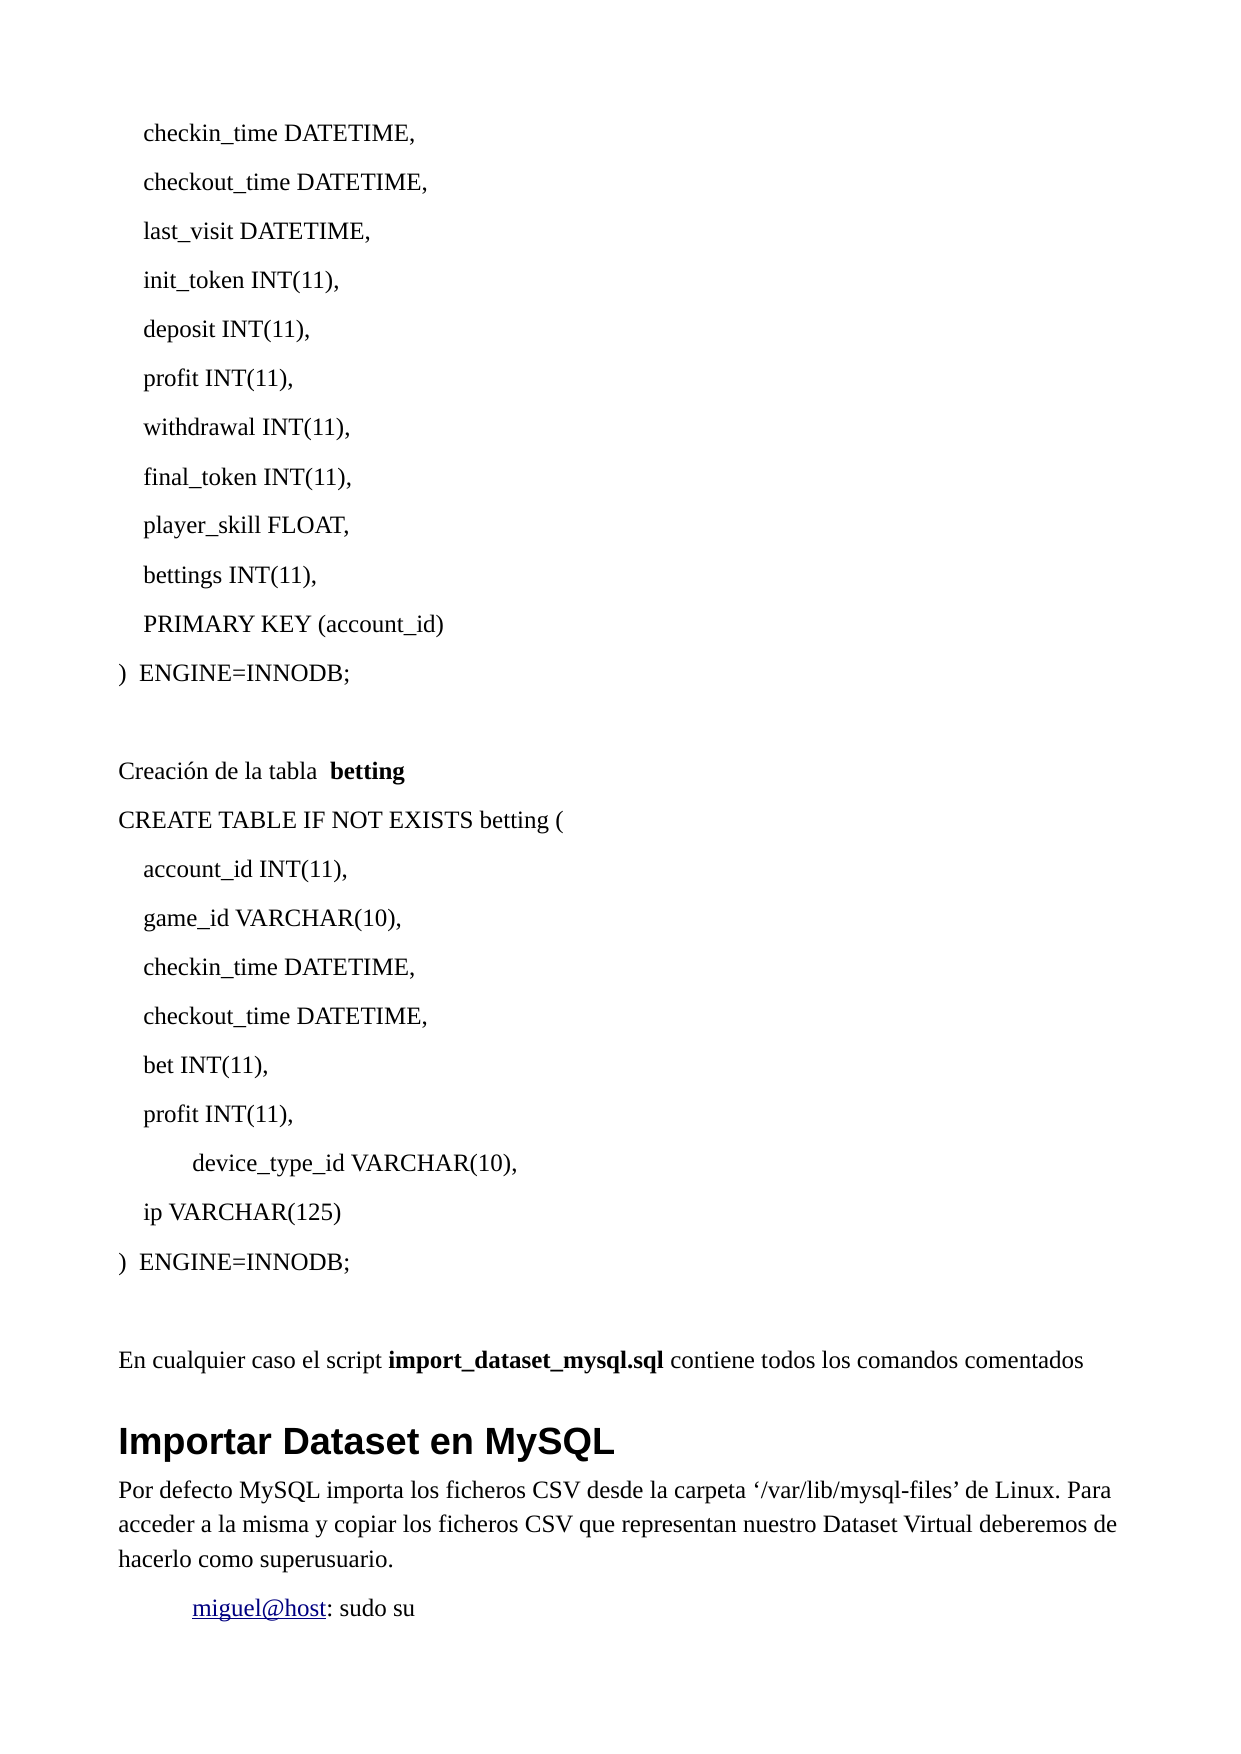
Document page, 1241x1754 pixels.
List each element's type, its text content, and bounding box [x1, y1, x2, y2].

text player_skill FLOAT, [118, 511, 1122, 539]
text Por defecto MySQL importa los ficheros CSV desde la carpeta ‘/var/lib/mysql-files’ de Linux. Para acceder a la misma y copiar los ficheros CSV que representan nuestro Dataset Virtual deberemos de hacerlo como superusuario. [118, 1475, 1122, 1573]
text last_visit DATETIME, [118, 216, 1122, 245]
text checkin_time DATETIME, [118, 952, 1122, 981]
text CREATE TABLE IF NOT EXISTS betting ( [118, 805, 1122, 834]
text game_id VARCHAR(10), [118, 903, 1122, 932]
text miguel@host: sudo su [118, 1593, 1122, 1622]
text final_token INT(11), [118, 462, 1122, 490]
text checkin_time DATETIME, [118, 118, 1122, 147]
text bettings INT(11), [118, 560, 1122, 588]
text deposit INT(11), [118, 314, 1122, 343]
text checkout_time DATETIME, [118, 167, 1122, 196]
text Creación de la tabla betting [118, 756, 1122, 785]
text ) ENGINE=INNODB; [118, 658, 1122, 687]
text checkout_time DATETIME, [118, 1001, 1122, 1030]
text device_type_id VARCHAR(10), [118, 1148, 1122, 1177]
text En cualquier caso el script import_dataset_mysql.sql contiene todos los comandos comentados [118, 1345, 1122, 1373]
text profit INT(11), [118, 363, 1122, 392]
text bet INT(11), [118, 1050, 1122, 1079]
text ) ENGINE=INNODB; [118, 1247, 1122, 1275]
text withdrawal INT(11), [118, 412, 1122, 441]
text init_token INT(11), [118, 265, 1122, 294]
text profit INT(11), [118, 1099, 1122, 1128]
text account_id INT(11), [118, 854, 1122, 883]
text ip VARCHAR(125) [118, 1197, 1122, 1226]
text PRIMARY KEY (account_id) [118, 609, 1122, 637]
subtitle Importar Dataset en MySQL [118, 1419, 1122, 1462]
